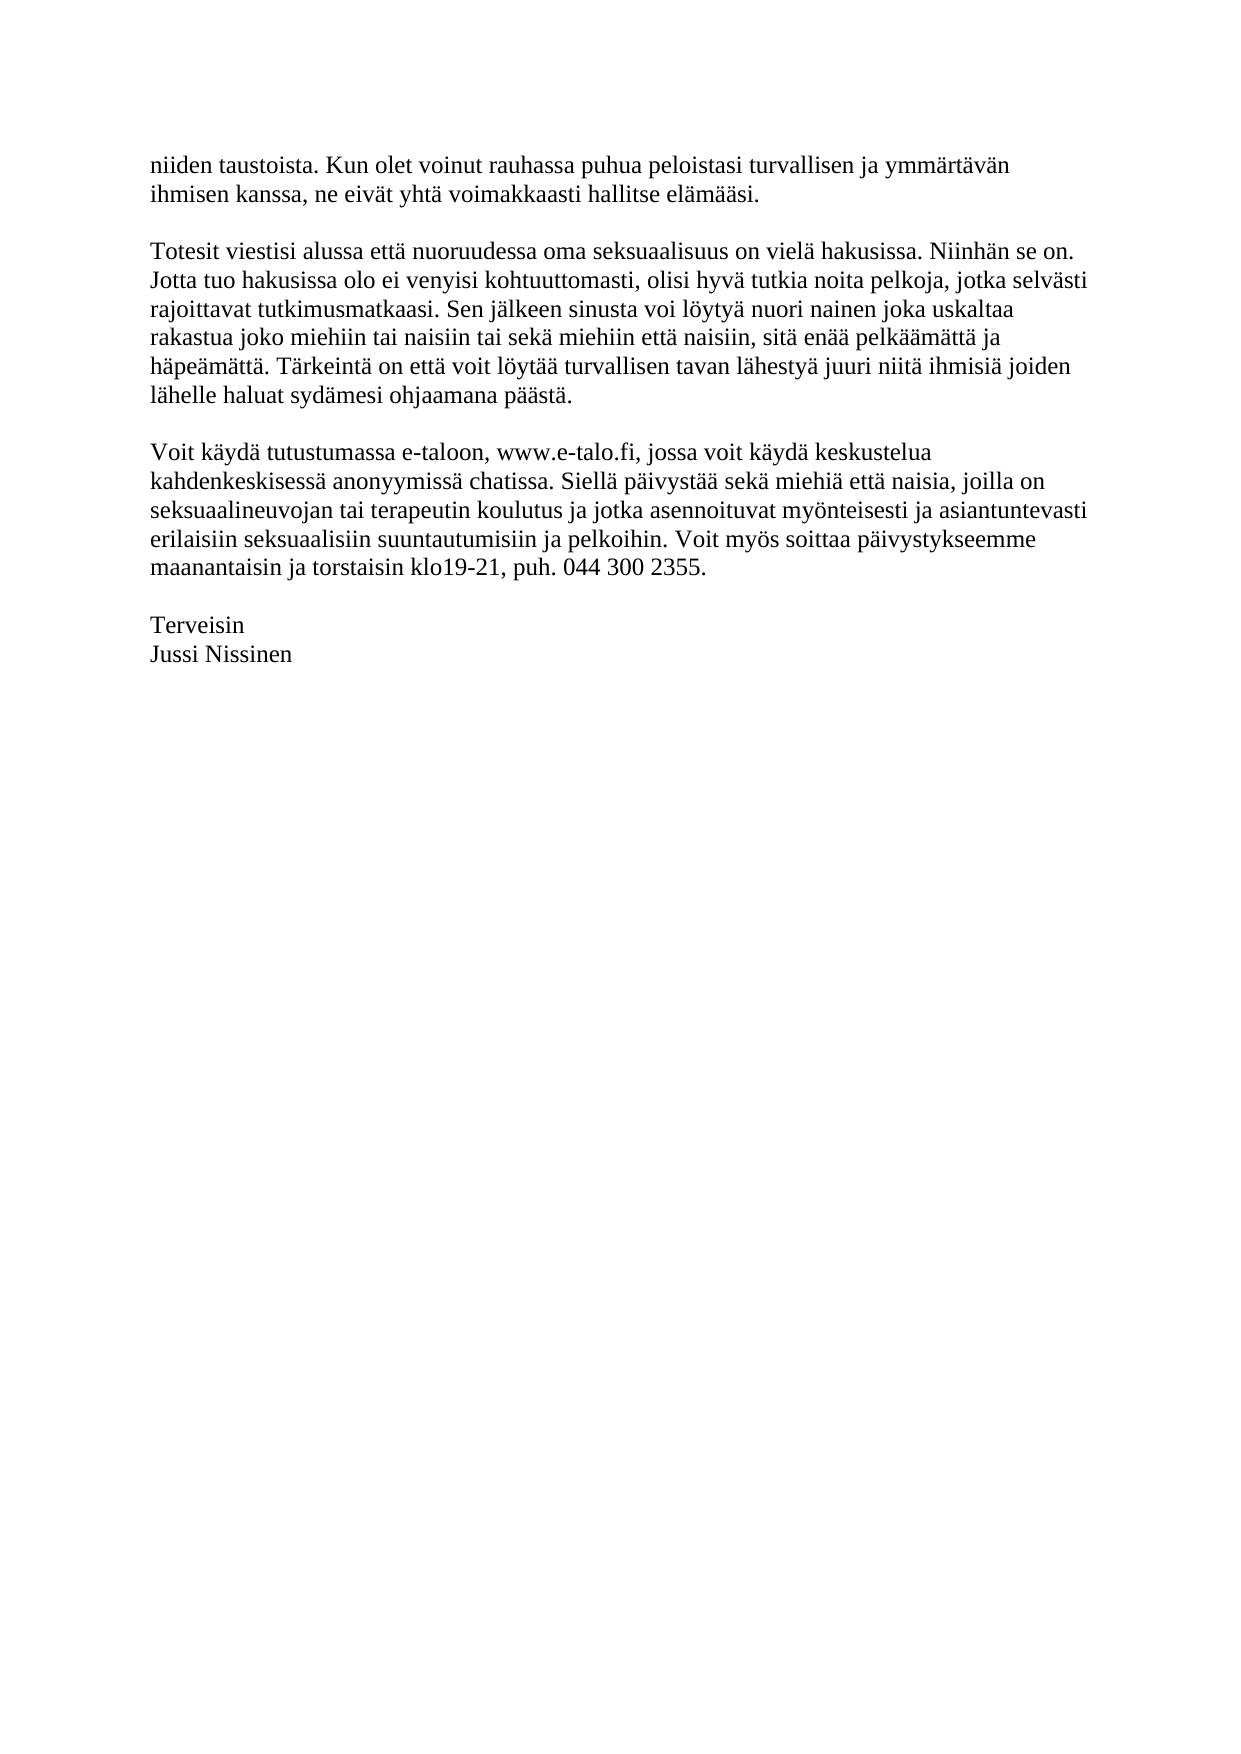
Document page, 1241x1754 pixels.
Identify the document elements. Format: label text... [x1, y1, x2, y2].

text niiden taustoista. Kun olet voinut rauhassa puhua peloistasi turvallisen ja ymmärtävän ihmisen kanssa, ne eivät yhtä voimakkaasti hallitse elämääsi. Totesit viestisi alussa että nuoruudessa oma seksuaalisuus on vielä hakusissa. Niinhän se on. Jotta tuo hakusissa olo ei venyisi kohtuuttomasti, olisi hyvä tutkia noita pelkoja, jotka selvästi rajoittavat tutkimusmatkaasi. Sen jälkeen sinusta voi löytyä nuori nainen joka uskaltaa rakastua joko miehiin tai naisiin tai sekä miehiin että naisiin, sitä enää pelkäämättä ja häpeämättä. Tärkeintä on että voit löytää turvallisen tavan lähestyä juuri niitä ihmisiä joiden lähelle haluat sydämesi ohjaamana päästä. Voit käydä tutustumassa e-taloon, www.e-talo.fi, jossa voit käydä keskustelua kahdenkeskisessä anonyymissä chatissa. Siellä päivystää sekä miehiä että naisia, joilla on seksuaalineuvojan tai terapeutin koulutus ja jotka asennoituvat myönteisesti ja asiantuntevasti erilaisiin seksuaalisiin suuntautumisiin ja pelkoihin. Voit myös soittaa päivystykseemme maanantaisin ja torstaisin klo19-21, puh. 044 300 2355. Terveisin Jussi Nissinen [150, 150, 1090, 667]
